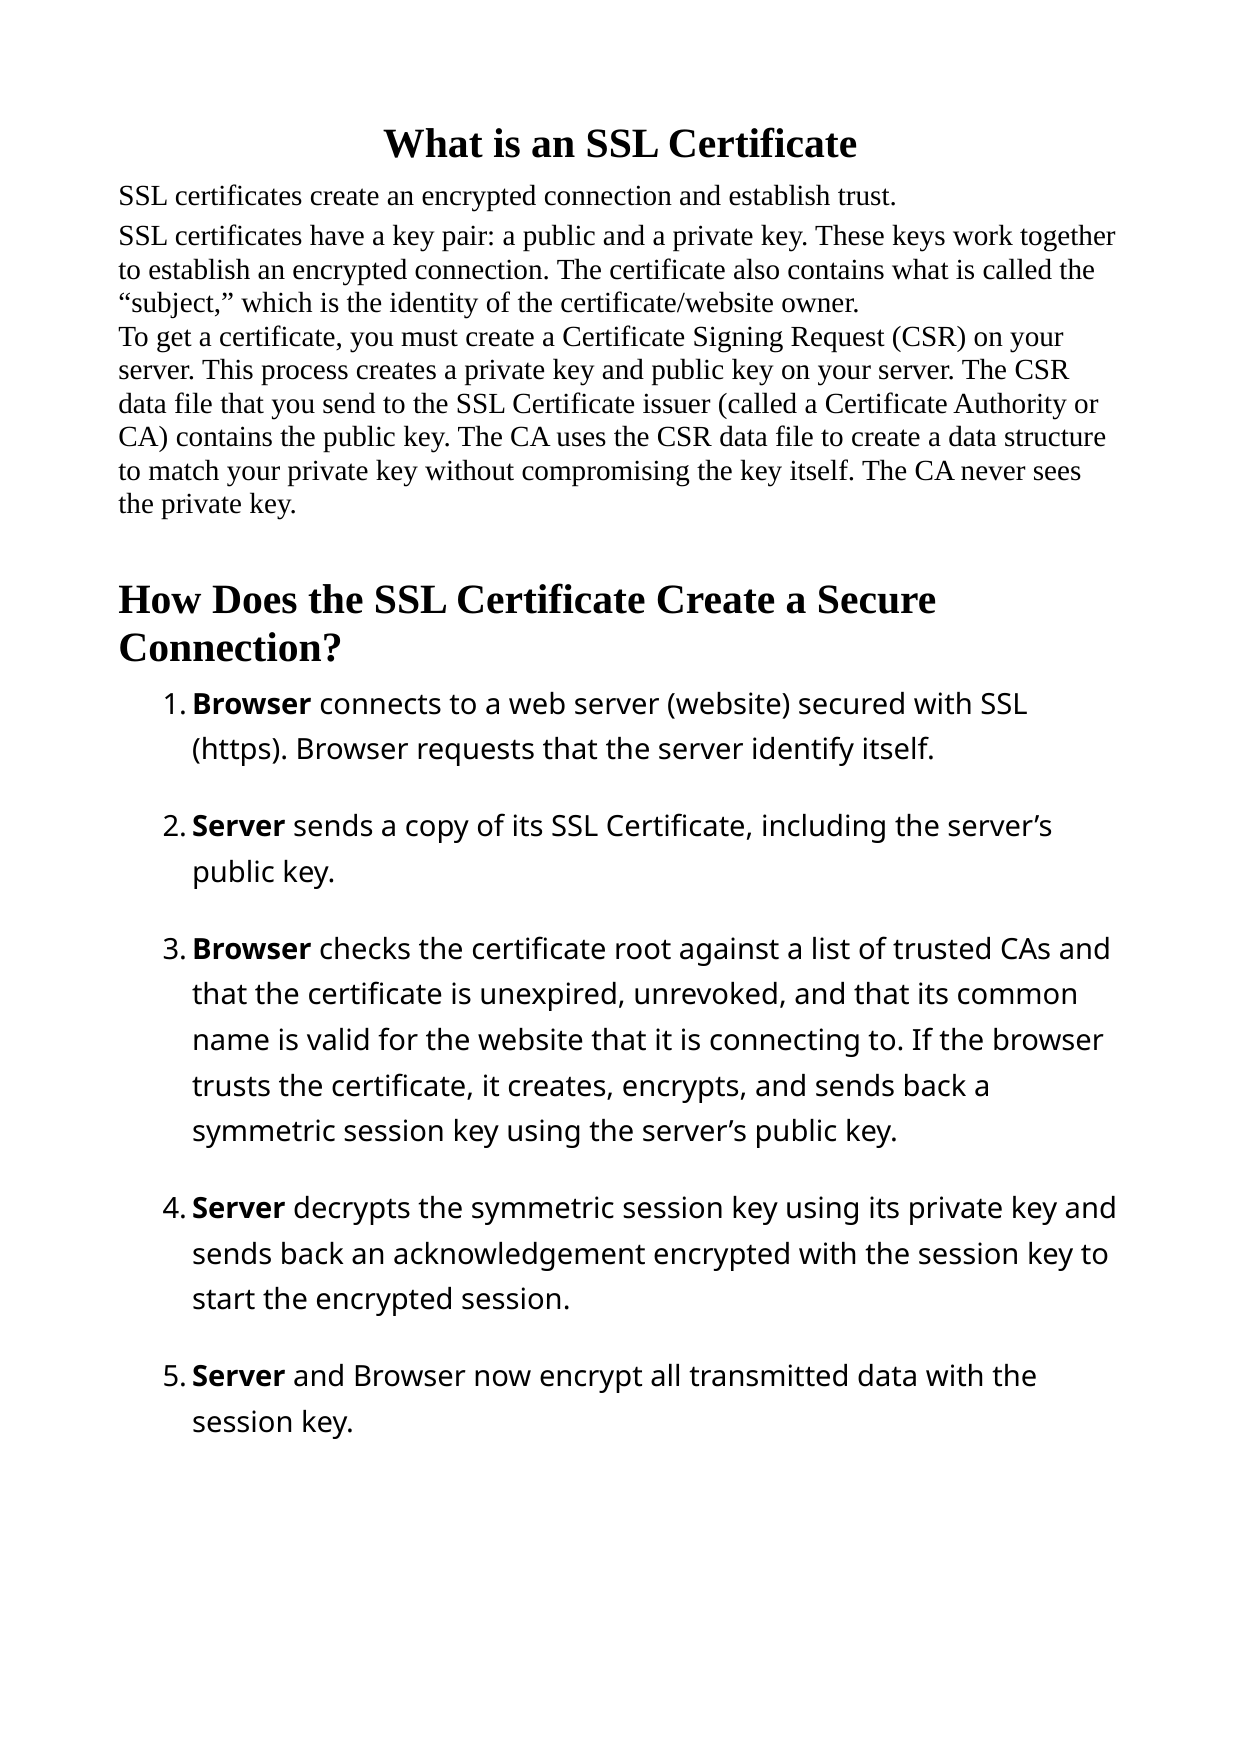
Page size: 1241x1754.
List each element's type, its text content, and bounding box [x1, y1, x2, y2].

list Browser checks the certificate root against a list of trusted CAs and that the certificate is unexpired, unrevoked, and that its common name is valid for the website that it is connecting to. If the browser trusts the certificate, it creates, encrypts, and sends back a symmetric session key using the server’s public key. [162, 928, 1122, 1150]
subtitle SSL certificates create an encrypted connection and establish trust. [118, 178, 1122, 212]
text What is an SSL Certificate [118, 118, 1122, 166]
list Server decrypts the symmetric session key using its private key and sends back an acknowledgement encrypted with the session key to start the encrypted session. [162, 1187, 1122, 1318]
list Server sends a copy of its SSL Certificate, including the server’s public key. [162, 805, 1122, 891]
subtitle How Does the SSL Certificate Create a Secure Connection? [118, 574, 1122, 670]
list Server and Browser now encrypt all transmitted data with the session key. [162, 1355, 1122, 1441]
list Browser connects to a web server (website) secured with SSL (https). Browser requests that the server identify itself. [162, 683, 1122, 768]
text SSL certificates have a key pair: a public and a private key. These keys work together to establish an encrypted connection. The certificate also contains what is called the “subject,” which is the identity of the certificate/website owner. [118, 218, 1122, 319]
text To get a certificate, you must create a Certificate Signing Request (CSR) on your server. This process creates a private key and public key on your server. The CSR data file that you send to the SSL Certificate issuer (called a Certificate Authority or CA) contains the public key. The CA uses the CSR data file to create a data structure to match your private key without compromising the key itself. The CA never sees the private key. [118, 319, 1122, 520]
